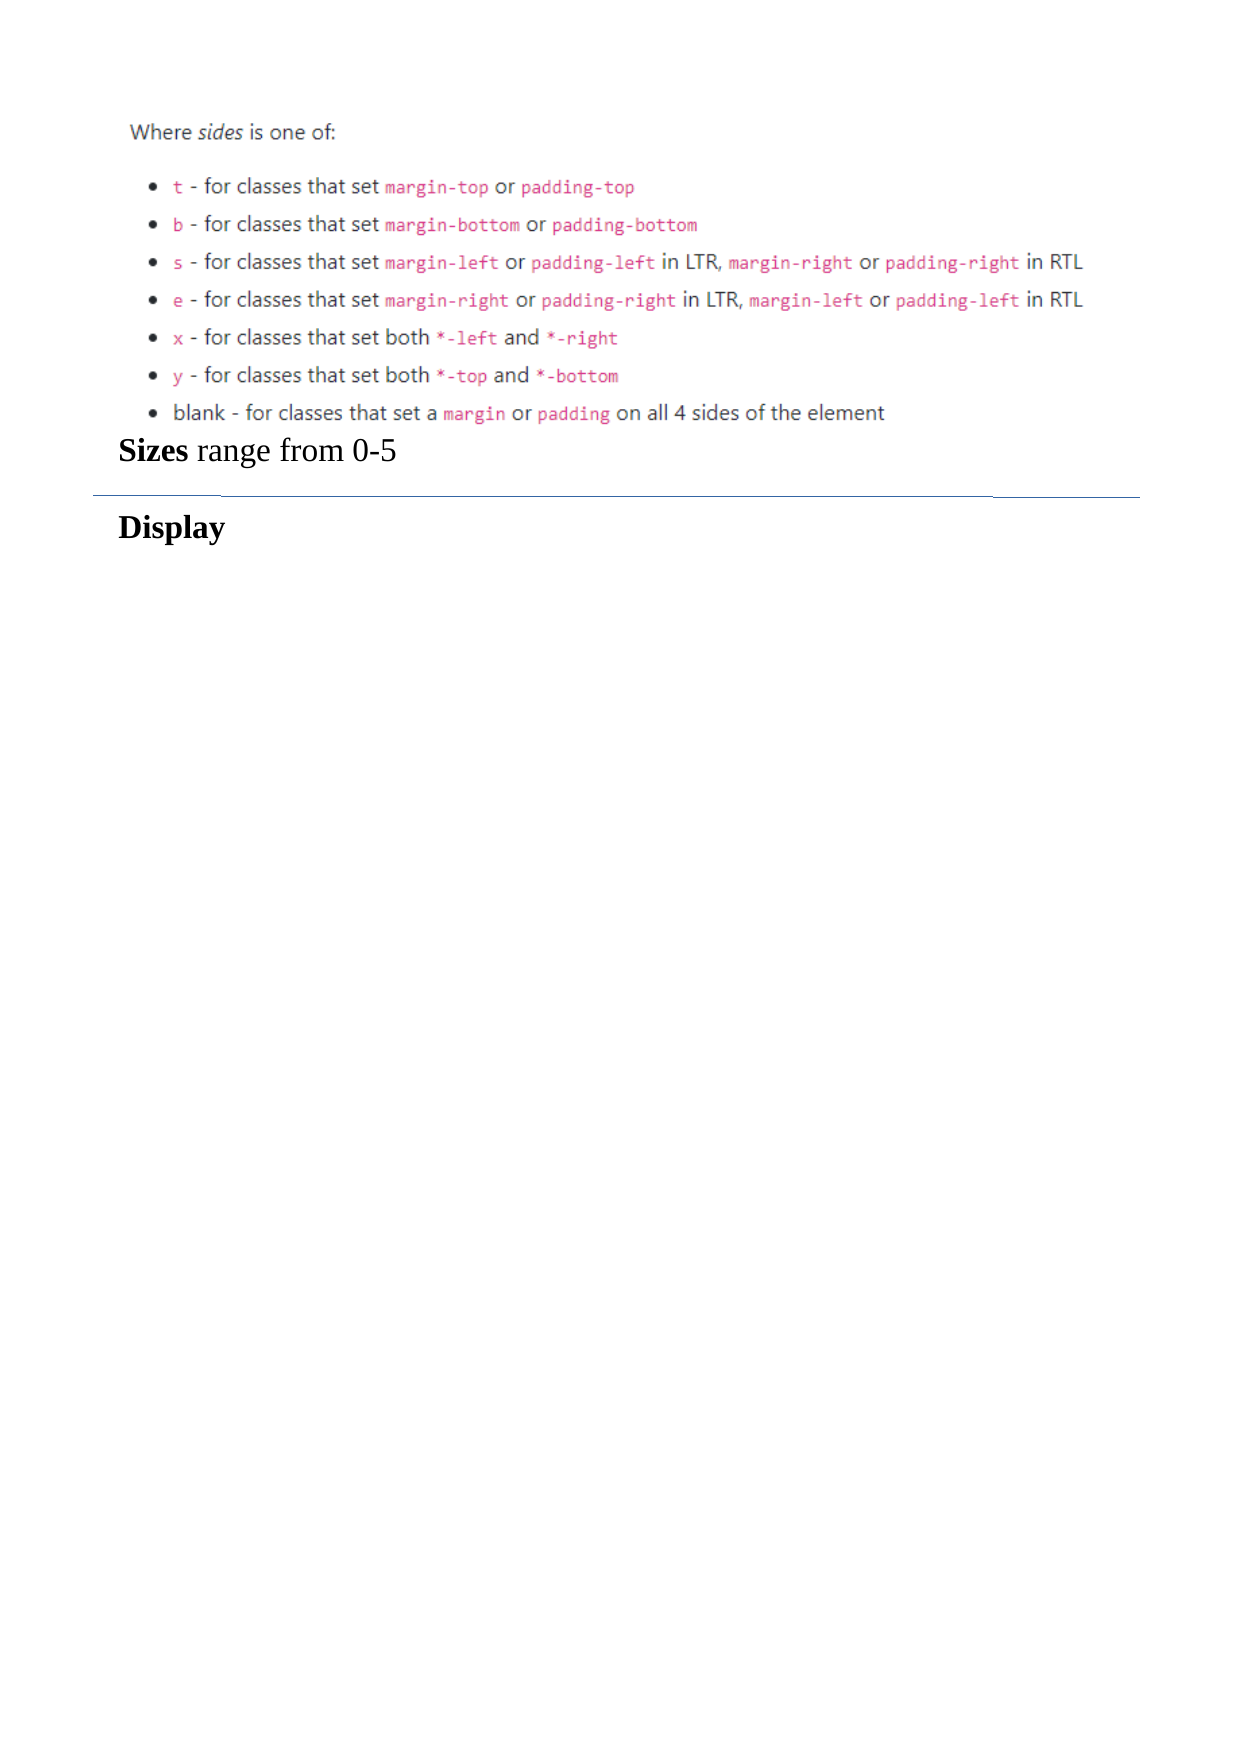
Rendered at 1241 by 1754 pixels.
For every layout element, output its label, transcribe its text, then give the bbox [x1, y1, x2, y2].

text Display [118, 507, 1122, 546]
picture [118, 118, 1123, 431]
text Sizes range from 0-5 [118, 431, 1122, 469]
